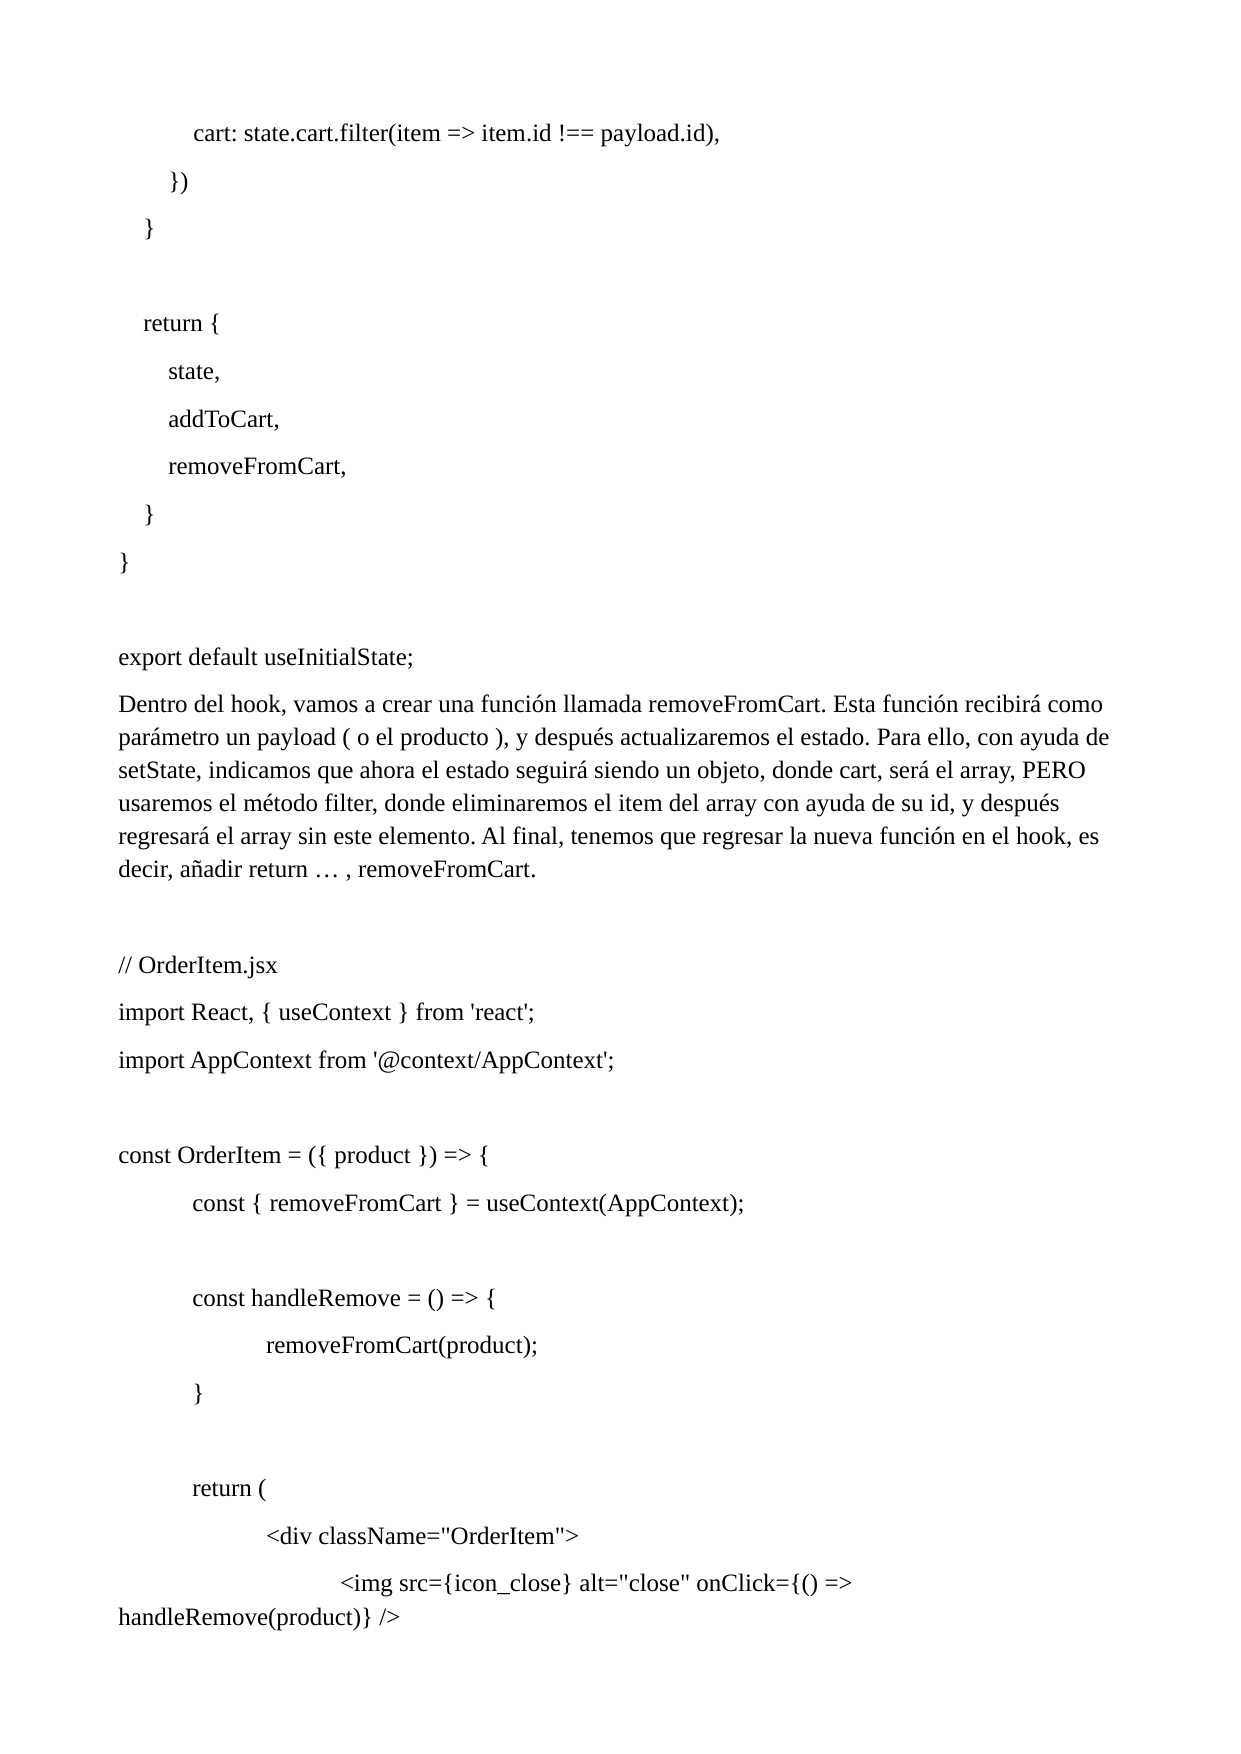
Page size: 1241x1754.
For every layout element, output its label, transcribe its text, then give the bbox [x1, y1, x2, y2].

text removeFromCart, [118, 451, 1122, 480]
text export default useInitialState; [118, 642, 1122, 671]
text removeFromCart(product); [118, 1331, 1122, 1359]
text } [118, 499, 1122, 528]
text import AppContext from '@context/AppContext'; [118, 1045, 1122, 1074]
text } [118, 547, 1122, 575]
text <div className="OrderItem"> [118, 1521, 1122, 1550]
text // OrderItem.jsx [118, 950, 1122, 978]
text const { removeFromCart } = useContext(AppContext); [118, 1188, 1122, 1216]
text } [118, 1378, 1122, 1407]
text } [118, 213, 1122, 242]
text return { [118, 308, 1122, 337]
text cart: state.cart.filter(item => item.id !== payload.id), [118, 118, 1122, 147]
text Dentro del hook, vamos a crear una función llamada removeFromCart. Esta función recibirá como parámetro un payload ( o el producto ), y después actualizaremos el estado. Para ello, con ayuda de setState, indicamos que ahora el estado seguirá siendo un objeto, donde cart, será el array, PERO usaremos el método filter, donde eliminaremos el item del array con ayuda de su id, y después regresará el array sin este elemento. Al final, tenemos que regresar la nueva función en el hook, es decir, añadir return … , removeFromCart. [118, 689, 1122, 883]
text addToCart, [118, 404, 1122, 432]
text }) [118, 166, 1122, 194]
text state, [118, 356, 1122, 385]
text import React, { useContext } from 'react'; [118, 997, 1122, 1026]
text const handleRemove = () => { [118, 1283, 1122, 1312]
text <img src={icon_close} alt="close" onClick={() => handleRemove(product)} /> [118, 1568, 1122, 1630]
text return ( [118, 1473, 1122, 1502]
text const OrderItem = ({ product }) => { [118, 1140, 1122, 1169]
